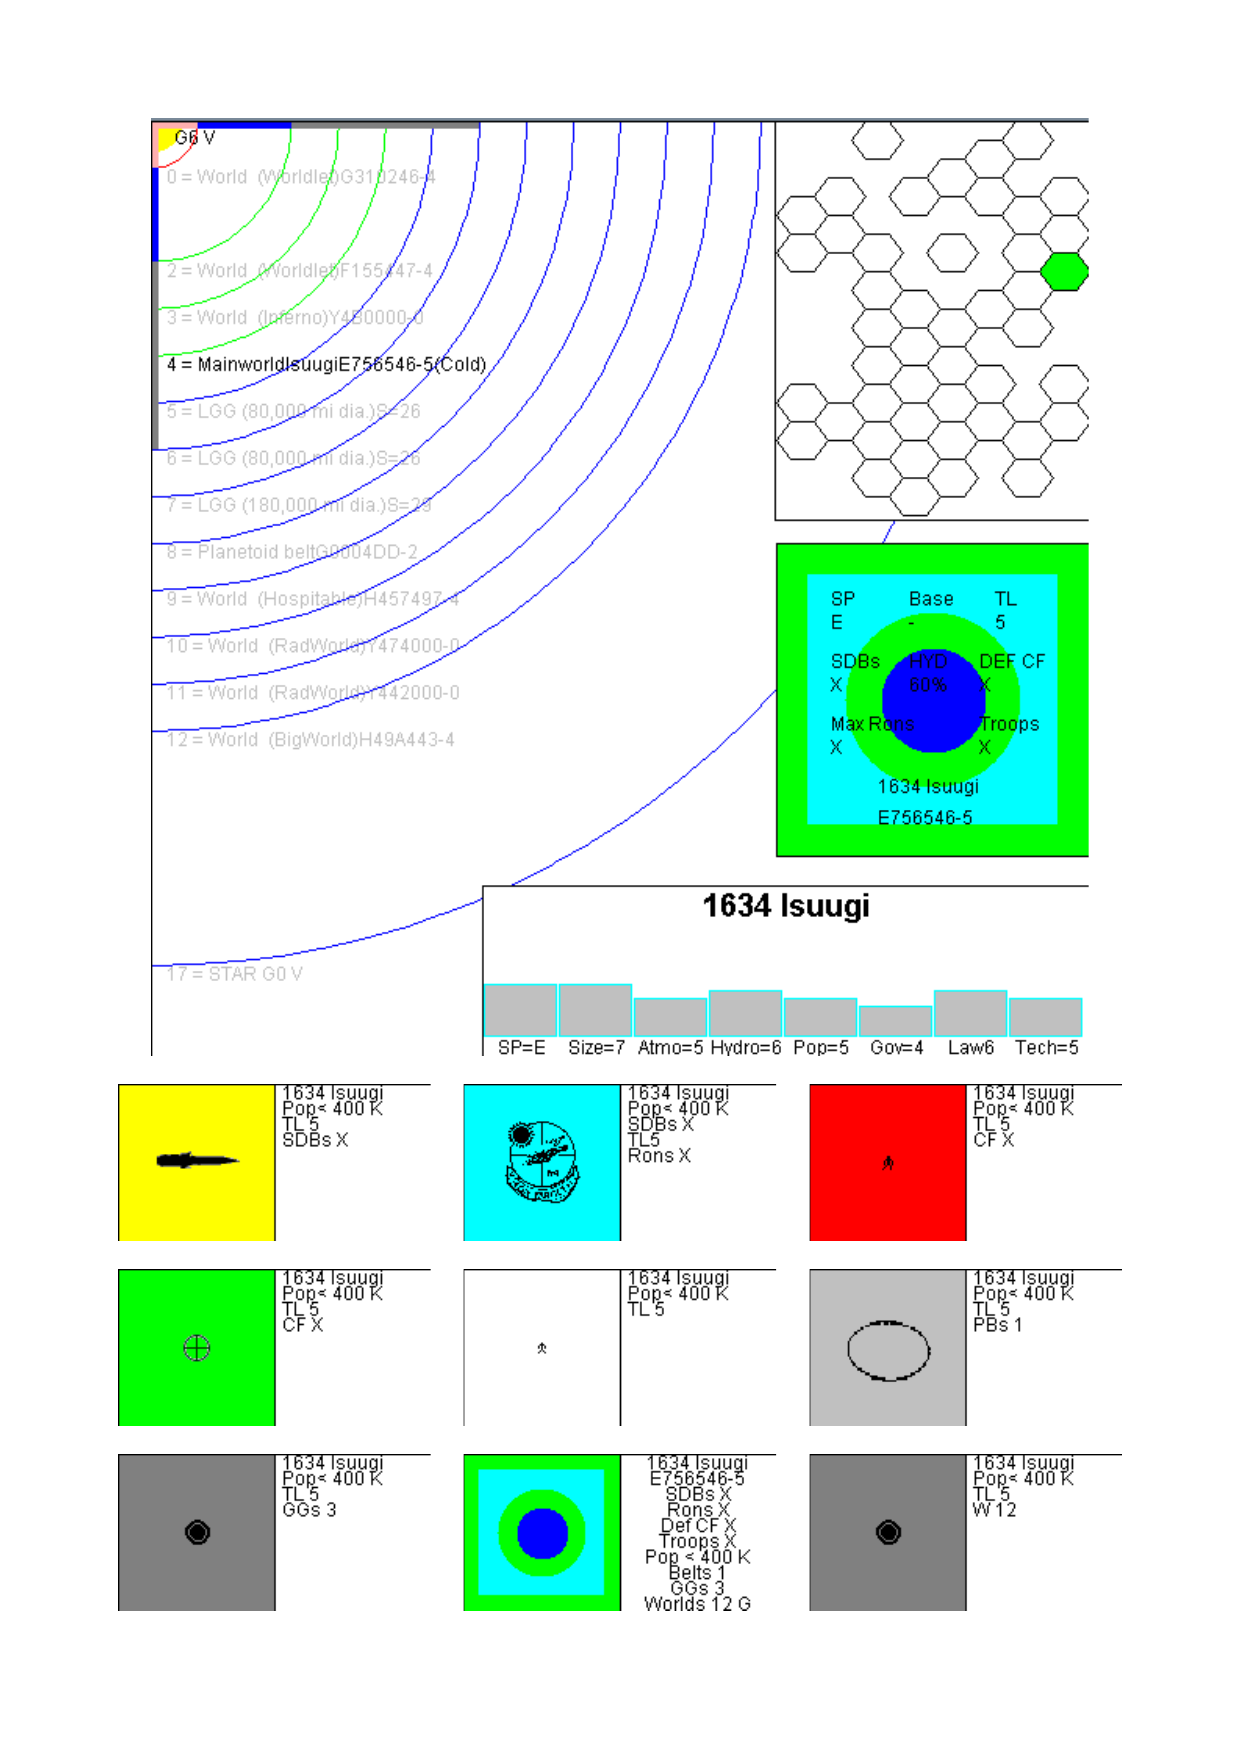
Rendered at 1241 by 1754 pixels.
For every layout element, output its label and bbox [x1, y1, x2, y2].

picture [809, 1084, 1122, 1241]
picture [463, 1084, 777, 1241]
picture [809, 1454, 1122, 1611]
picture [463, 1269, 777, 1426]
picture [118, 1454, 431, 1611]
picture [463, 1454, 777, 1611]
picture [118, 1269, 431, 1426]
picture [809, 1269, 1122, 1426]
picture [118, 1084, 431, 1241]
picture [151, 118, 1089, 1056]
